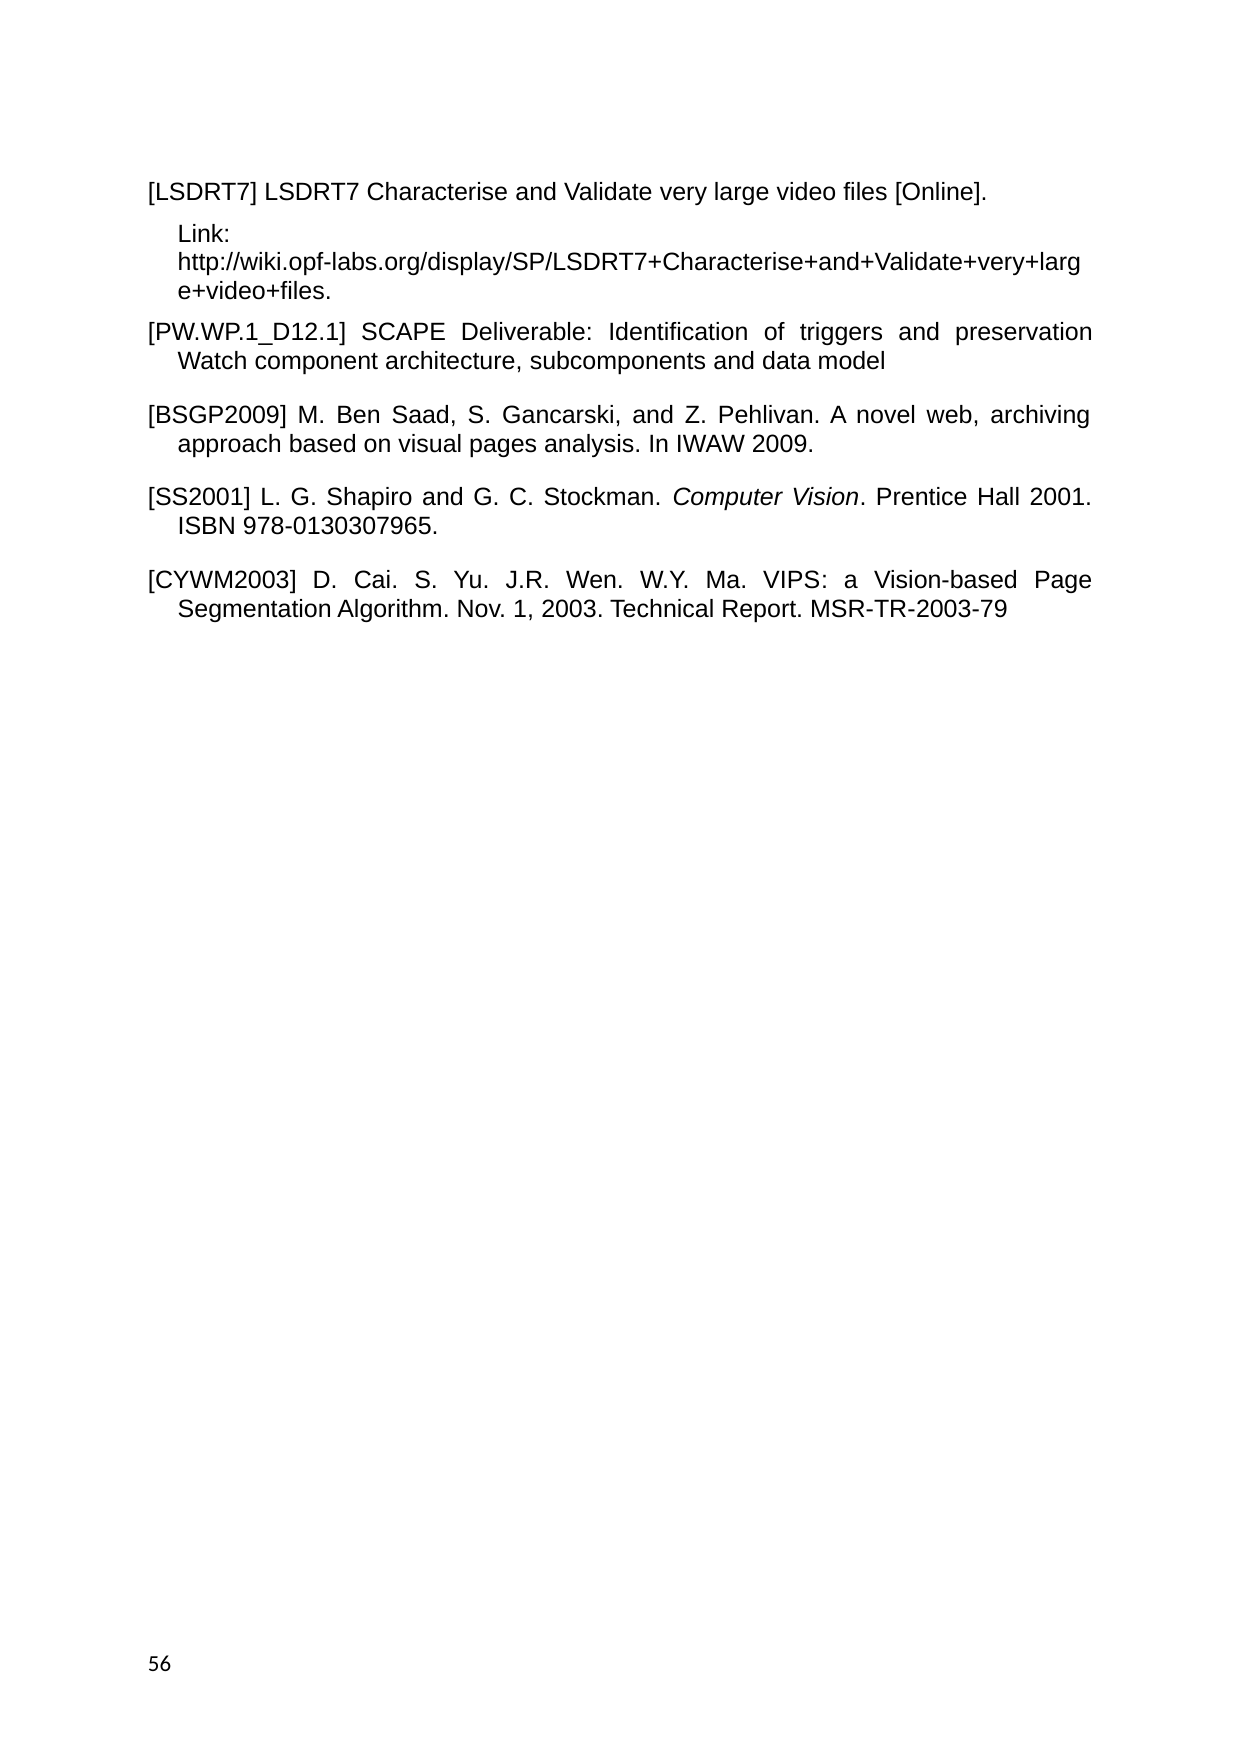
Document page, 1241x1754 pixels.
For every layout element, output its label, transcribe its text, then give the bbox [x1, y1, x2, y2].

text [SS2001] L. G. Shapiro and G. C. Stockman. Computer Vision. Prentice Hall 2001. ISBN 978-0130307965. [148, 482, 1092, 540]
text [PW.WP.1_D12.1] SCAPE Deliverable: Identification of triggers and preservation Watch component architecture, subcomponents and data model [148, 317, 1092, 375]
text [LSDRT7] LSDRT7 Characterise and Validate very large video files [Online]. [148, 177, 1092, 206]
text [CYWM2003] D. Cai. S. Yu. J.R. Wen. W.Y. Ma. VIPS: a Vision-based Page Segmentation Algorithm. Nov. 1, 2003. Technical Report. MSR-TR-2003-79 [148, 565, 1092, 622]
text [BSGP2009] M. Ben Saad, S. Gancarski, and Z. Pehlivan. A novel web, archiving approach based on visual pages analysis. In IWAW 2009. [148, 400, 1092, 457]
text Link: http://wiki.opf-labs.org/display/SP/LSDRT7+Characterise+and+Validate+very+large+video+files. [148, 218, 1092, 305]
